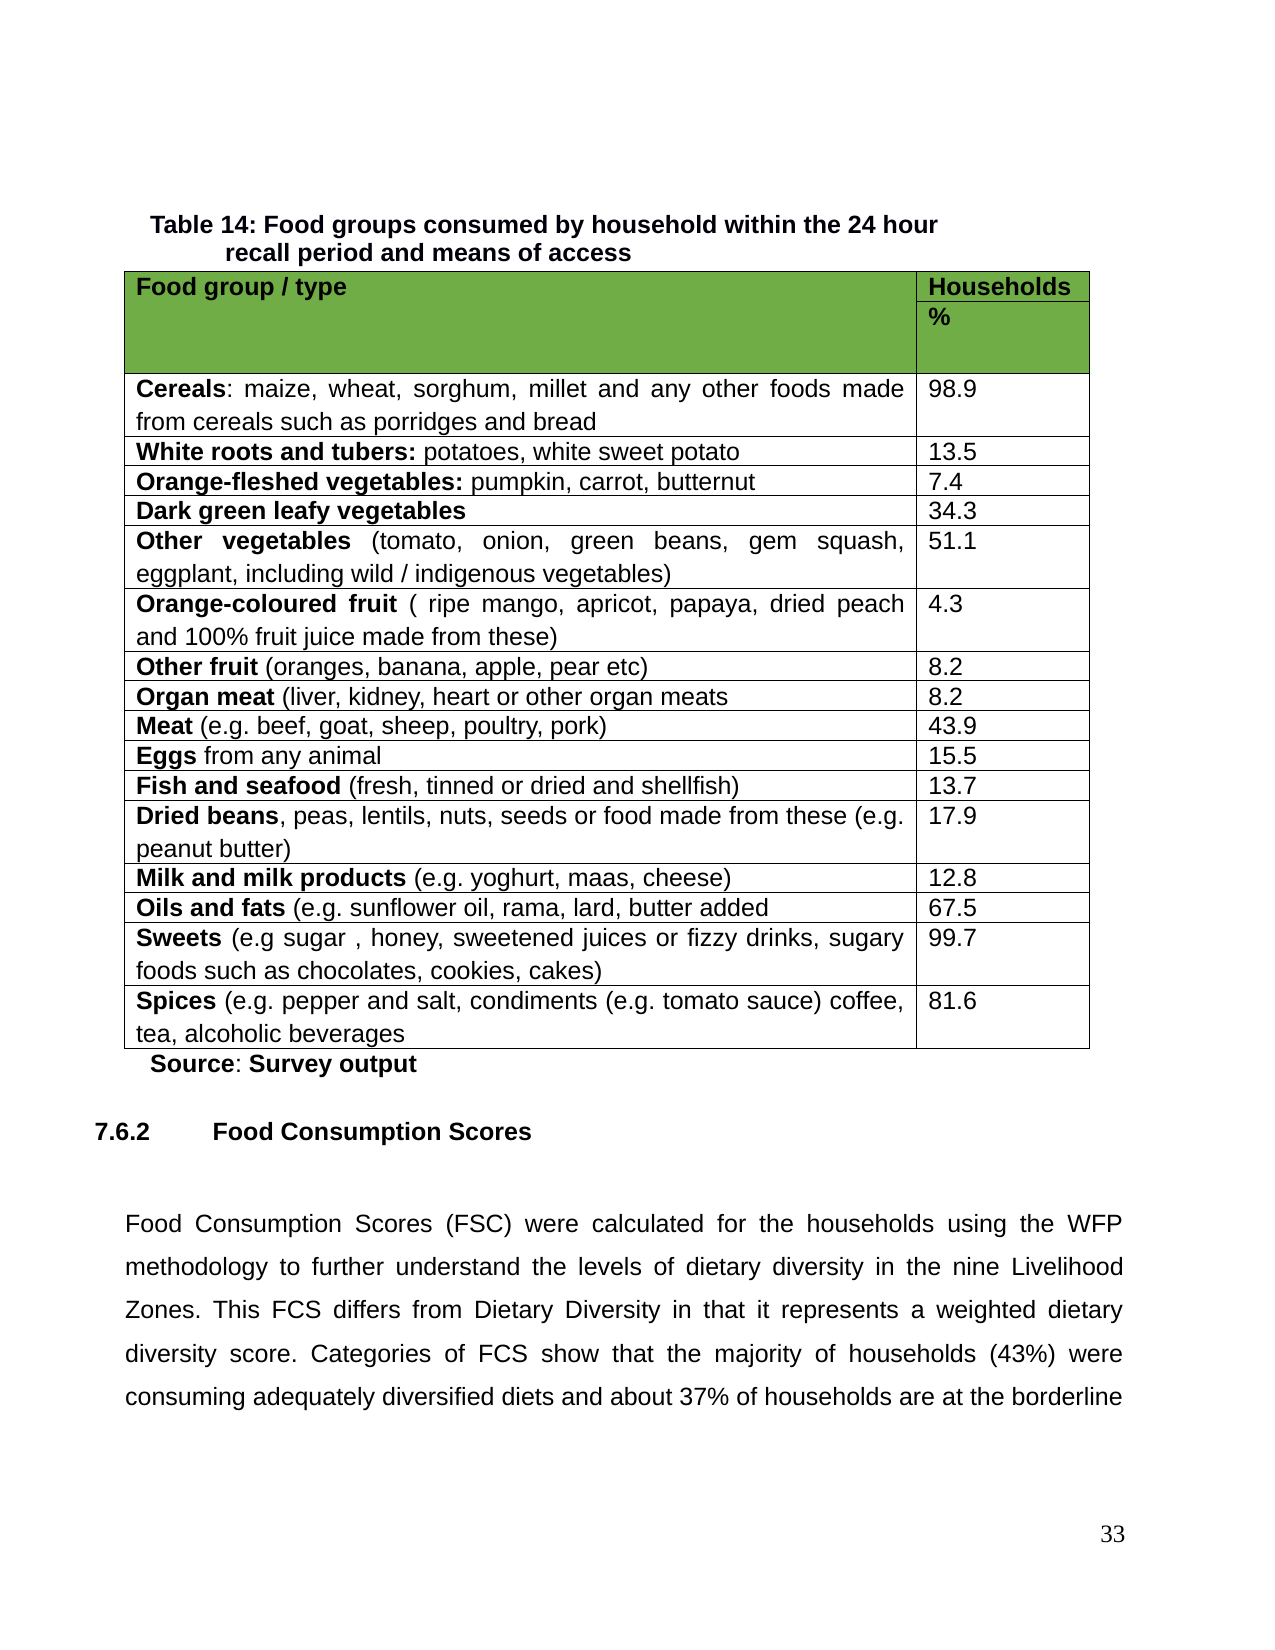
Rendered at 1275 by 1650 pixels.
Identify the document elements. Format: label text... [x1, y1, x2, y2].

table_cell Sweets (e.g sugar , honey, sweetened juices or fizzy drinks, sugary foods such as chocolates, cookies, cakes) [125, 923, 916, 985]
table_cell 7.4 [917, 466, 1089, 495]
table_cell White roots and tubers: potatoes, white sweet potato [125, 437, 916, 465]
table_cell Other fruit (oranges, banana, apple, pear etc) [125, 652, 916, 680]
table_cell Spices (e.g. pepper and salt, condiments (e.g. tomato sauce) coffee, tea, alcoholic beverages [125, 986, 916, 1048]
text Food Consumption Scores (FSC) were calculated for the households using the WFP methodology to further understand the levels of dietary diversity in the nine Livelihood Zones. This FCS differs from Dietary Diversity in that it represents a weighted dietary diversity score. Categories of FCS show that the majority of households (43%) were consuming adequately diversified diets and about 37% of households are at the borderline [125, 1209, 1125, 1411]
table_cell Cereals: maize, wheat, sorghum, millet and any other foods made from cereals such as porridges and bread [125, 374, 916, 436]
table_cell Fish and seafood (fresh, tinned or dried and shellfish) [125, 771, 916, 799]
table_cell % [917, 302, 1089, 373]
table_cell 51.1 [917, 526, 1089, 588]
text Table 14: Food groups consumed by household within the 24 hour [150, 210, 1125, 238]
table_cell 67.5 [917, 893, 1089, 922]
table_cell Milk and milk products (e.g. yoghurt, maas, cheese) [125, 864, 916, 892]
table_cell Organ meat (liver, kidney, heart or other organ meats [125, 681, 916, 710]
subtitle Food Consumption Scores [150, 1117, 1125, 1146]
table_header Food group / type [125, 272, 916, 373]
table_cell Other vegetables (tomato, onion, green beans, gem squash, eggplant, including wild / indigenous vegetables) [125, 526, 916, 588]
table_cell 8.2 [917, 681, 1089, 710]
table_cell 4.3 [917, 589, 1089, 651]
table_cell Orange-coloured fruit ( ripe mango, apricot, papaya, dried peach and 100% fruit juice made from these) [125, 589, 916, 651]
table_cell Meat (e.g. beef, goat, sheep, poultry, pork) [125, 711, 916, 740]
table_cell 12.8 [917, 864, 1089, 892]
text recall period and means of access [150, 238, 1125, 267]
table_cell Eggs from any animal [125, 741, 916, 770]
table_cell 98.9 [917, 374, 1089, 436]
table_header Households [917, 272, 1089, 301]
table_cell 99.7 [917, 923, 1089, 985]
text Source: Survey output [150, 267, 1125, 1077]
table_cell 13.5 [917, 437, 1089, 465]
table_cell Dark green leafy vegetables [125, 496, 916, 525]
table_cell Orange-fleshed vegetables: pumpkin, carrot, butternut [125, 466, 916, 495]
table_cell 43.9 [917, 711, 1089, 740]
table_cell 81.6 [917, 986, 1089, 1048]
table_cell 17.9 [917, 801, 1089, 862]
table_cell 8.2 [917, 652, 1089, 680]
table_cell Dried beans, peas, lentils, nuts, seeds or food made from these (e.g. peanut butter) [125, 801, 916, 862]
table_cell Oils and fats (e.g. sunflower oil, rama, lard, butter added [125, 893, 916, 922]
table_cell 15.5 [917, 741, 1089, 770]
table_cell 13.7 [917, 771, 1089, 799]
table_cell 34.3 [917, 496, 1089, 525]
